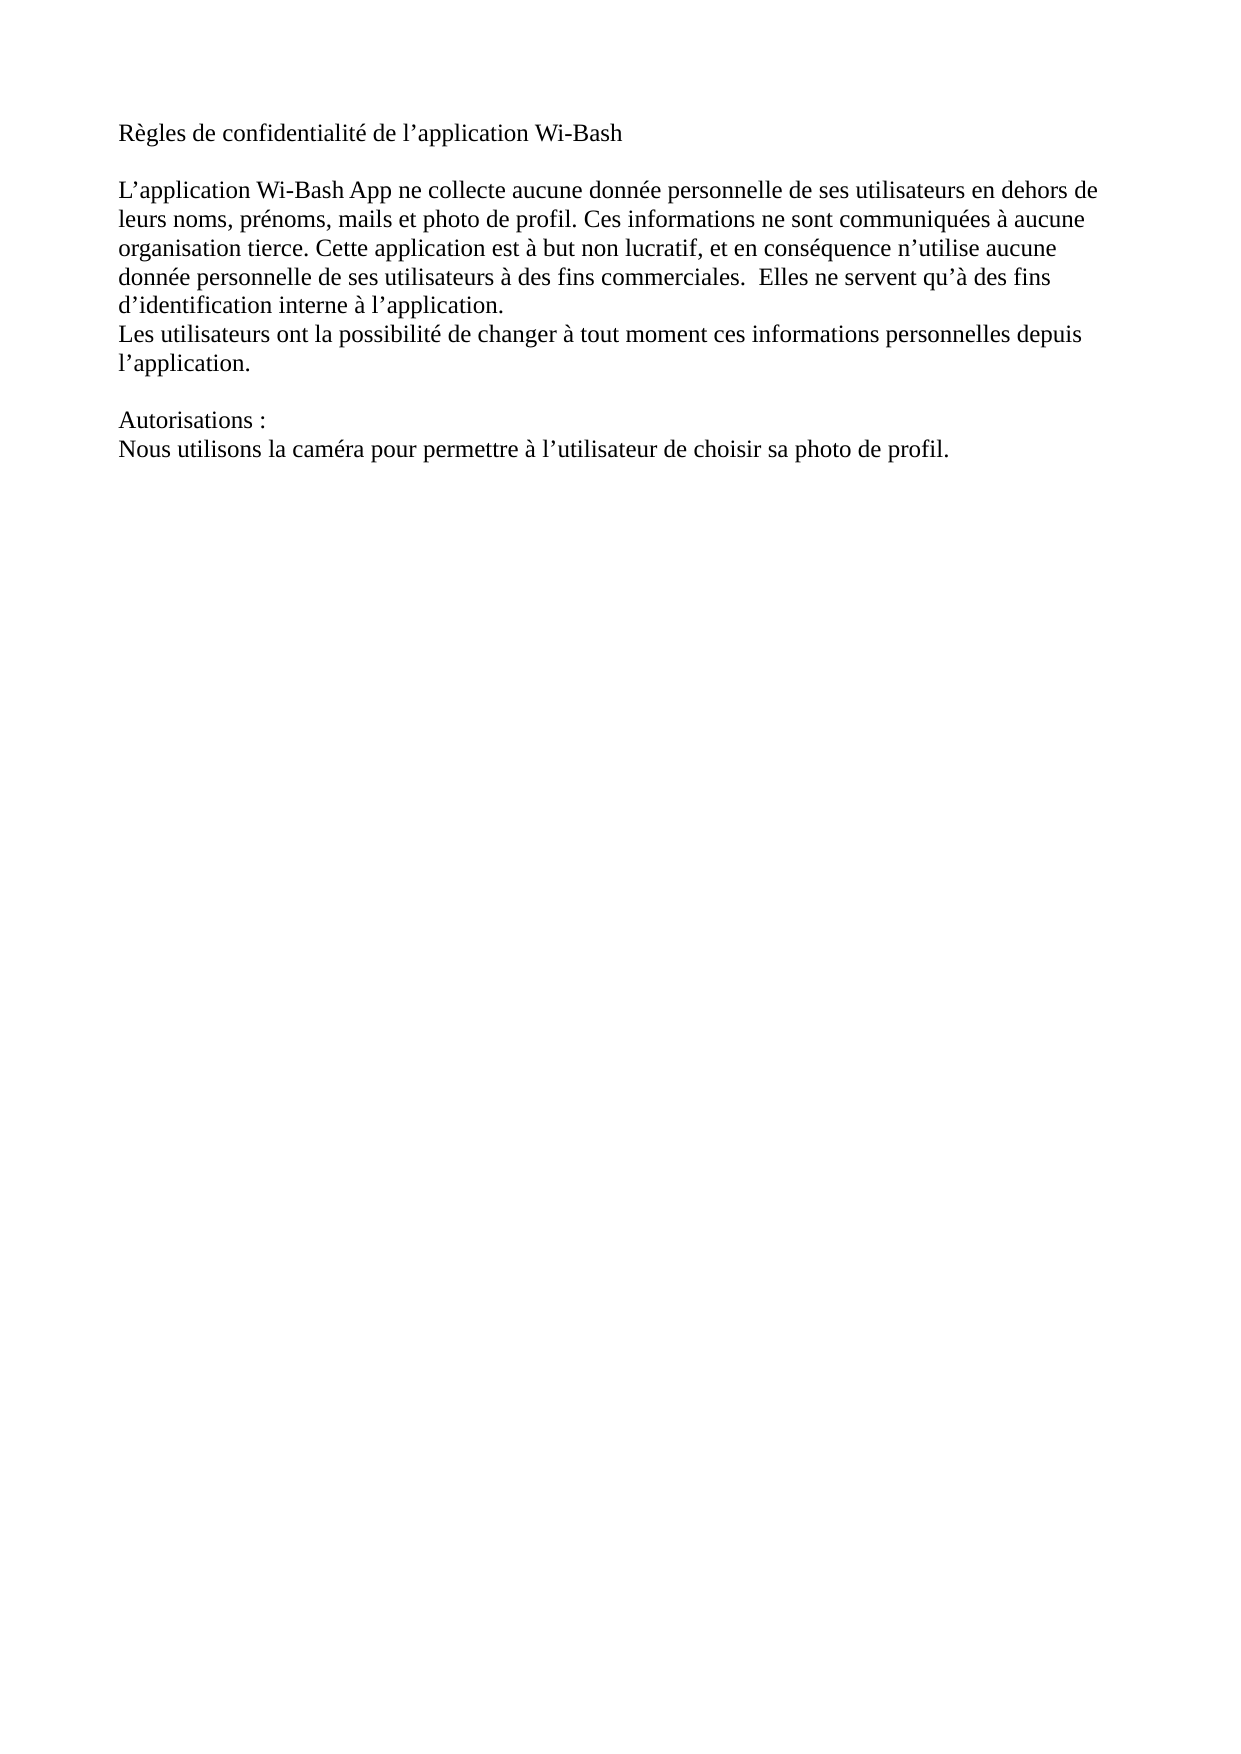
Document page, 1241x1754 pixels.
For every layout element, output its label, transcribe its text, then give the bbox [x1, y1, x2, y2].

text Autorisations : [118, 406, 1122, 434]
text L’application Wi-Bash App ne collecte aucune donnée personnelle de ses utilisateurs en dehors de leurs noms, prénoms, mails et photo de profil. Ces informations ne sont communiquées à aucune organisation tierce. Cette application est à but non lucratif, et en conséquence n’utilise aucune donnée personnelle de ses utilisateurs à des fins commerciales. Elles ne servent qu’à des fins d’identification interne à l’application. [118, 176, 1122, 319]
text Les utilisateurs ont la possibilité de changer à tout moment ces informations personnelles depuis l’application. [118, 319, 1122, 377]
text Nous utilisons la caméra pour permettre à l’utilisateur de choisir sa photo de profil. [118, 434, 1122, 463]
text Règles de confidentialité de l’application Wi-Bash [118, 118, 1122, 147]
